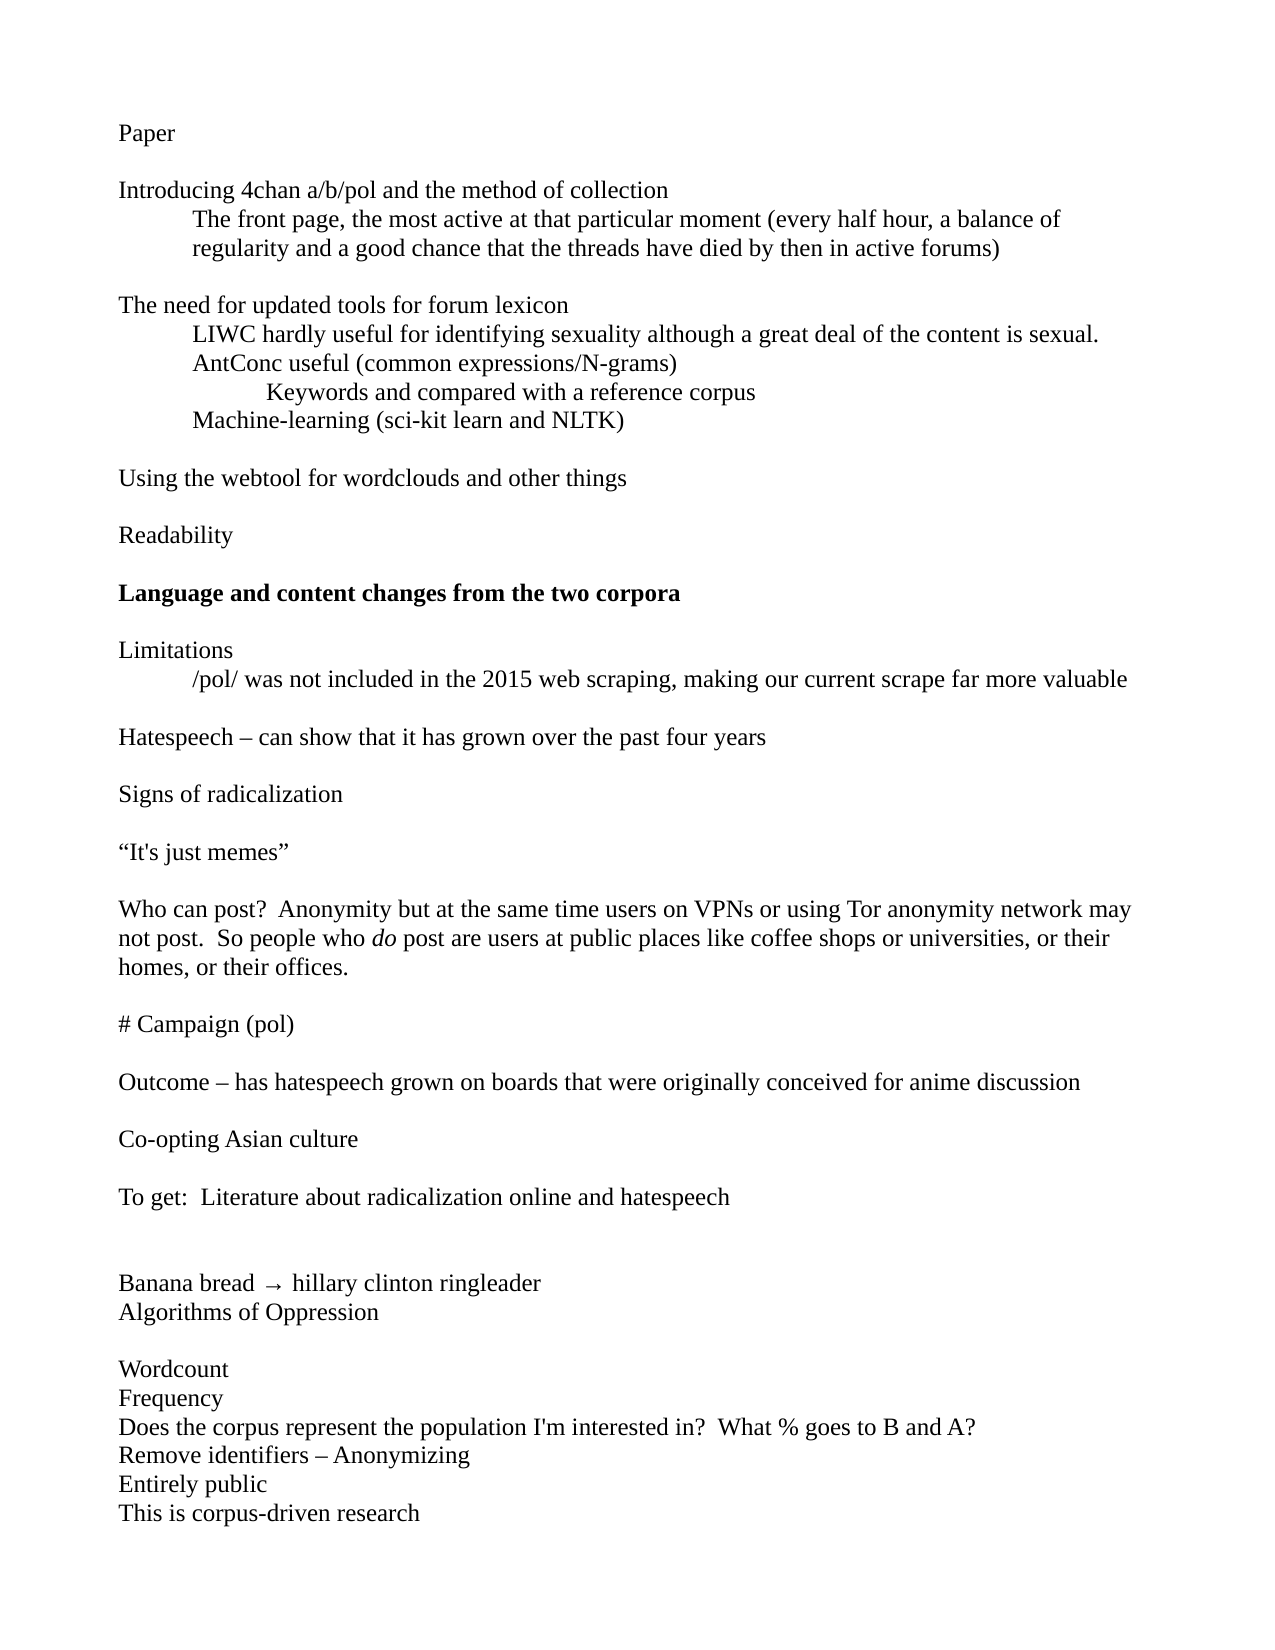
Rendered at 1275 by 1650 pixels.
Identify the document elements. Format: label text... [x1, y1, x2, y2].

text Limitations [118, 636, 1157, 664]
text AntConc useful (common expressions/N-grams) [118, 348, 1157, 377]
text This is corpus-driven research [118, 1498, 1157, 1527]
text Introducing 4chan a/b/pol and the method of collection [118, 176, 1157, 204]
text Readability [118, 521, 1157, 549]
text Paper [118, 118, 1157, 147]
text Signs of radicalization [118, 779, 1157, 808]
text LIWC hardly useful for identifying sexuality although a great deal of the content is sexual. [118, 319, 1157, 348]
text Co-opting Asian culture [118, 1124, 1157, 1153]
text The front page, the most active at that particular moment (every half hour, a balance of regularity and a good chance that the threads have died by then in active forums) [118, 204, 1157, 262]
text Hatespeech – can show that it has grown over the past four years [118, 722, 1157, 751]
text Language and content changes from the two corpora [118, 578, 1157, 607]
text Keywords and compared with a reference corpus [118, 377, 1157, 406]
text Does the corpus represent the population I'm interested in? What % goes to B and A? [118, 1412, 1157, 1441]
text Who can post? Anonymity but at the same time users on VPNs or using Tor anonymity network may not post. So people who do post are users at public places like coffee shops or universities, or their homes, or their offices. [118, 894, 1157, 981]
text Machine-learning (sci-kit learn and NLTK) [118, 406, 1157, 434]
text Remove identifiers – Anonymizing [118, 1441, 1157, 1469]
text The need for updated tools for forum lexicon [118, 291, 1157, 319]
text Using the webtool for wordclouds and other things [118, 463, 1157, 492]
text Algorithms of Oppression [118, 1297, 1157, 1326]
text /pol/ was not included in the 2015 web scraping, making our current scrape far more valuable [118, 664, 1157, 693]
text # Campaign (pol) [118, 1009, 1157, 1038]
text Banana bread → hillary clinton ringleader [118, 1268, 1157, 1297]
text Frequency [118, 1383, 1157, 1412]
text “It's just memes” [118, 837, 1157, 866]
text Outcome – has hatespeech grown on boards that were originally conceived for anime discussion [118, 1067, 1157, 1096]
text Wordcount [118, 1354, 1157, 1383]
text Entirely public [118, 1469, 1157, 1498]
text To get: Literature about radicalization online and hatespeech [118, 1182, 1157, 1211]
